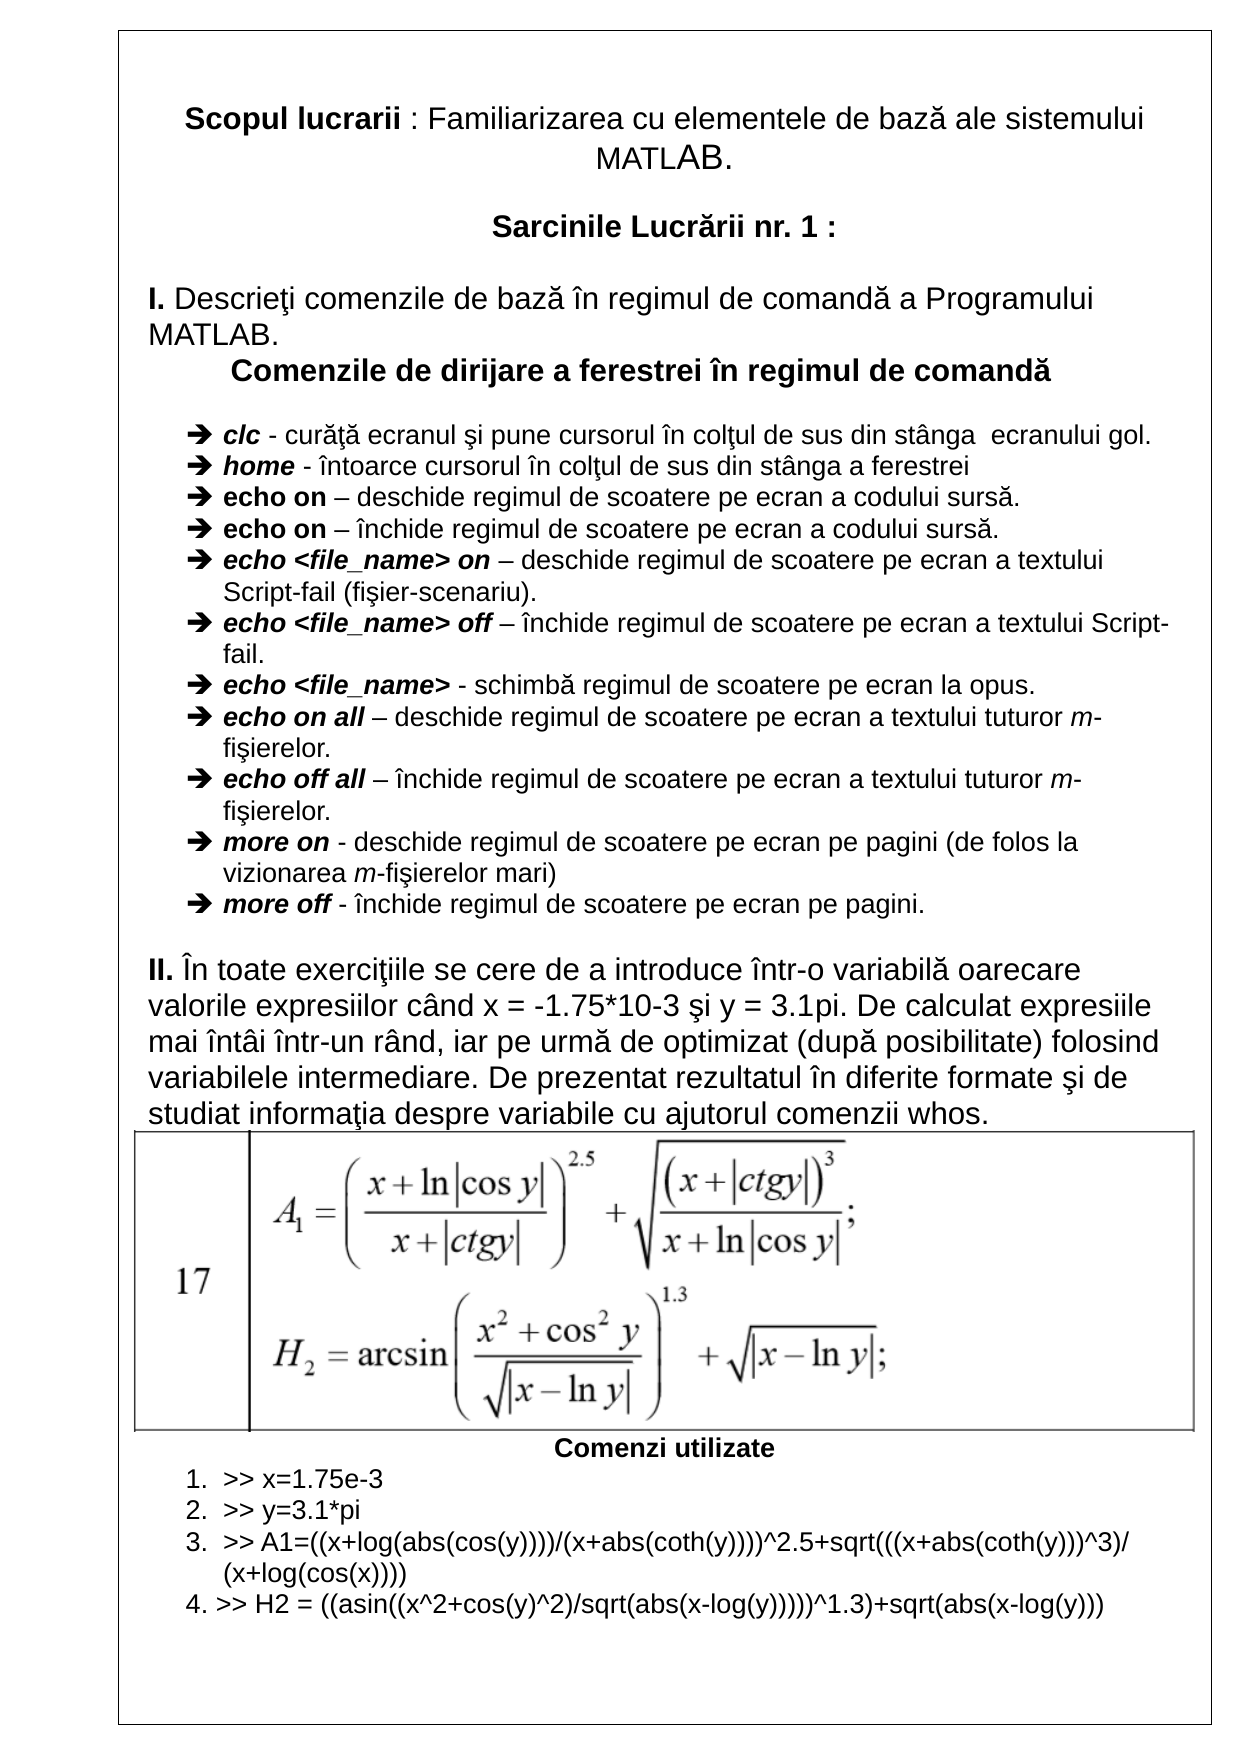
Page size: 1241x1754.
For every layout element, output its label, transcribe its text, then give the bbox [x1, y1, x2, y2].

text Comenzile de dirijare a ferestrei în regimul de comandă [148, 352, 1181, 387]
list echo on – închide regimul de scoatere pe ecran a codului sursă. [185, 513, 1181, 544]
list more on - deschide regimul de scoatere pe ecran pe pagini (de folos la vizionarea m-fişierelor mari) [185, 826, 1181, 888]
list echo on – deschide regimul de scoatere pe ecran a codului sursă. [185, 481, 1181, 513]
list clc - curăţă ecranul şi pune cursorul în colţul de sus din stânga ecranului gol. [185, 419, 1181, 450]
list echo <file_name> off – închide regimul de scoatere pe ecran a textului Script-fail. [185, 607, 1181, 669]
list echo <file_name> - schimbă regimul de scoatere pe ecran la opus. [185, 669, 1181, 701]
picture [133, 1130, 1196, 1432]
list >> x=1.75e-3 [185, 1463, 1181, 1494]
text Sarcinile Lucrării nr. 1 : [148, 208, 1181, 244]
list home - întoarce cursorul în colţul de sus din stânga a ferestrei [185, 450, 1181, 481]
text Scopul lucrarii : Familiarizarea cu elementele de bază ale sistemului MATLAB. [148, 100, 1181, 177]
list echo off all – închide regimul de scoatere pe ecran a textului tuturor m-fişierelor. [185, 763, 1181, 826]
text 4. >> H2 = ((asin((x^2+cos(y)^2)/sqrt(abs(x-log(y)))))^1.3)+sqrt(abs(x-log(y))) [148, 1588, 1181, 1619]
text II. În toate exerciţiile se cere de a introduce într-o variabilă oarecare valorile expresiilor când x = -1.75*10-3 şi y = 3.1pi. De calculat expresiile mai întâi într-un rând, iar pe urmă de optimizat (după posibilitate) folosind variabilele intermediare. De prezentat rezultatul în diferite formate şi de studiat informaţia despre variabile cu ajutorul comenzii whos. [148, 951, 1181, 1130]
text Comenzi utilizate [148, 1432, 1181, 1463]
list >> y=3.1*pi [185, 1494, 1181, 1526]
list echo on all – deschide regimul de scoatere pe ecran a textului tuturor m-fişierelor. [185, 701, 1181, 763]
list echo <file_name> on – deschide regimul de scoatere pe ecran a textului Script-fail (fişier-scenariu). [185, 544, 1181, 607]
list >> A1=((x+log(abs(cos(y))))/(x+abs(coth(y))))^2.5+sqrt(((x+abs(coth(y)))^3)/(x+log(cos(x)))) [185, 1526, 1181, 1588]
text I. Descrieţi comenzile de bază în regimul de comandă a Programului MATLAB. [148, 280, 1181, 352]
list more off - închide regimul de scoatere pe ecran pe pagini. [185, 888, 1181, 920]
